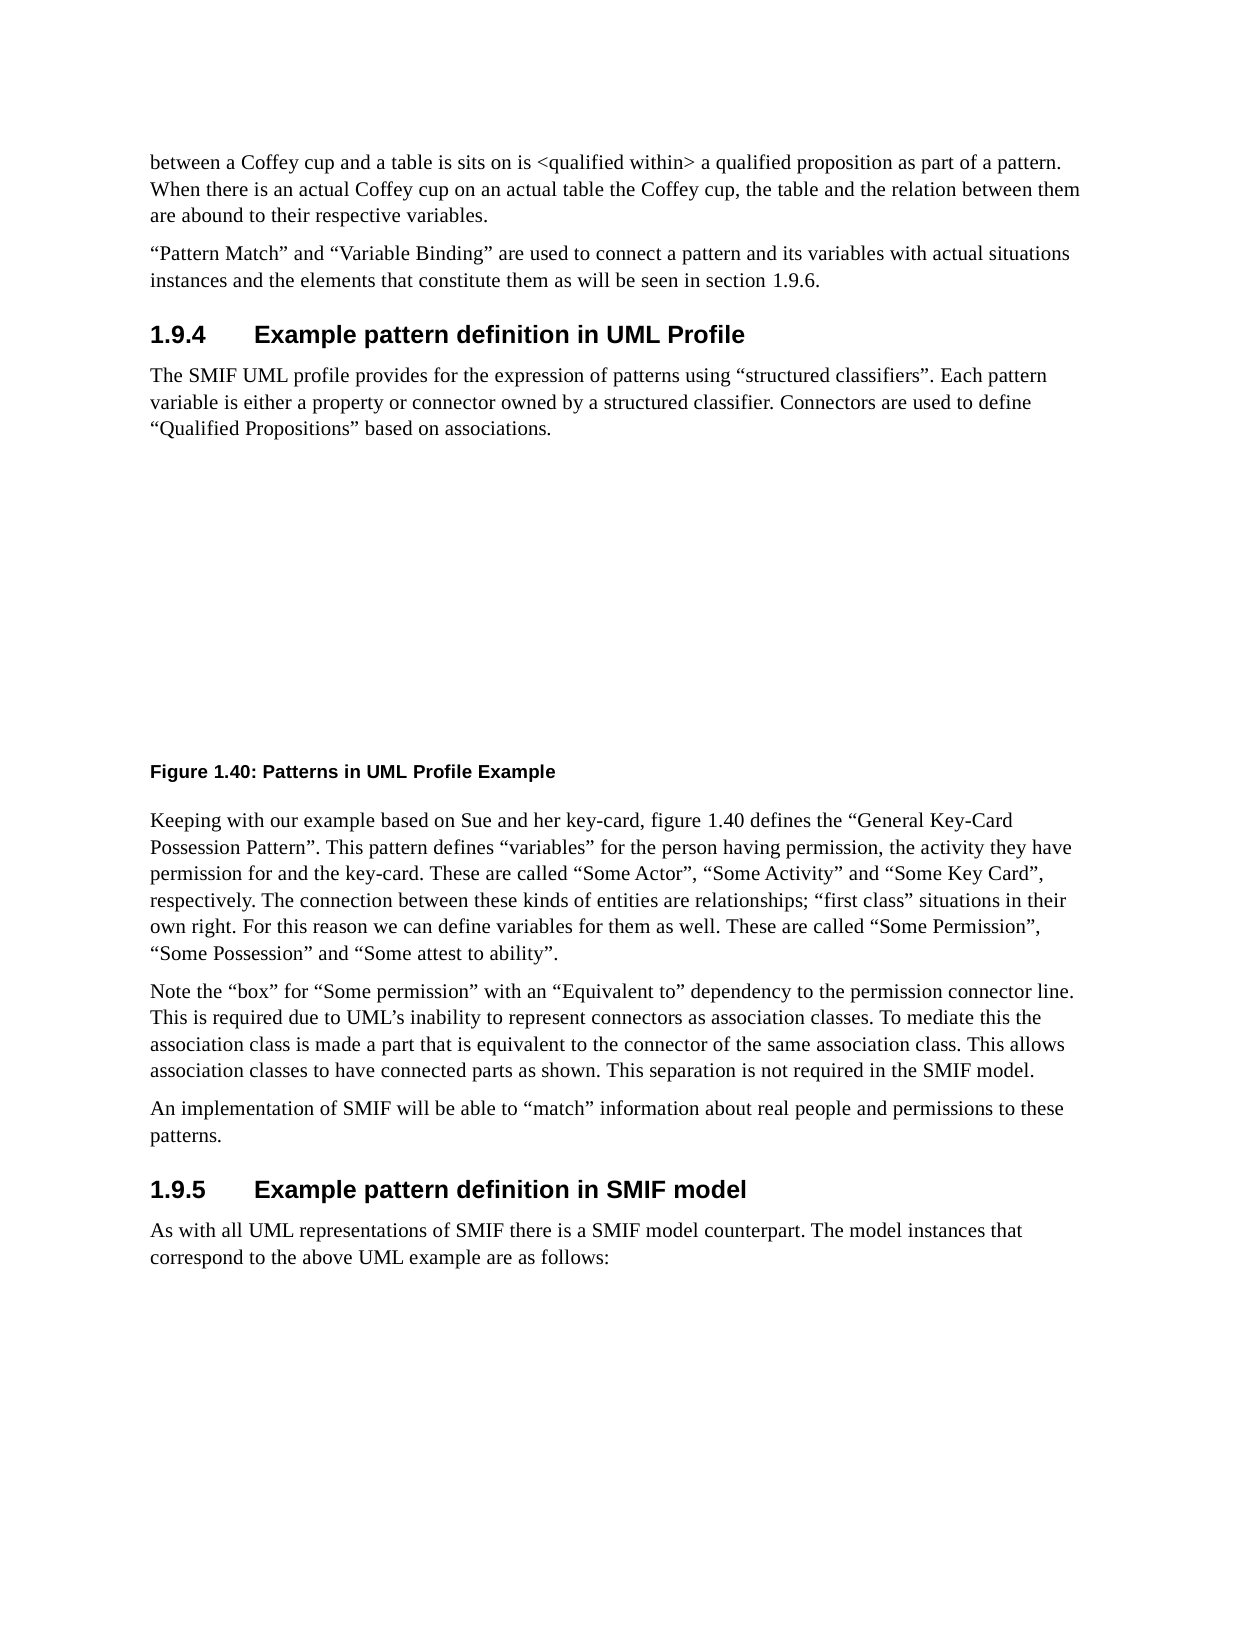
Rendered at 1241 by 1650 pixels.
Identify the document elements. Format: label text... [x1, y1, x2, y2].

text between a Coffey cup and a table is sits on is <qualified within> a qualified proposition as part of a pattern. When there is an actual Coffey cup on an actual table the Coffey cup, the table and the relation between them are abound to their respective variables. [150, 150, 1090, 227]
text An implementation of SMIF will be able to “match” information about real people and permissions to these patterns. [150, 1096, 1090, 1147]
text Note the “box” for “Some permission” with an “Equivalent to” dependency to the permission connector line. This is required due to UML’s inability to represent connectors as association classes. To mediate this the association class is made a part that is equivalent to the connector of the same association class. This allows association classes to have connected parts as shown. This separation is not required in the SMIF model. [150, 979, 1090, 1082]
text Figure 0.40: Patterns in UML Profile Example [150, 472, 1090, 782]
text Keeping with our example based on Sue and her key-card, figure 0.40 defines the “General Key-Card Possession Pattern”. This pattern defines “variables” for the person having permission, the activity they have permission for and the key-card. These are called “Some Actor”, “Some Activity” and “Some Key Card”, respectively. The connection between these kinds of entities are relationships; “first class” situations in their own right. For this reason we can define variables for them as well. These are called “Some Permission”, “Some Possession” and “Some attest to ability”. [150, 454, 1090, 472]
text As with all UML representations of SMIF there is a SMIF model counterpart. The model instances that correspond to the above UML example are as follows: [150, 1218, 1090, 1269]
text “Pattern Match” and “Variable Binding” are used to connect a pattern and its variables with actual situations instances and the elements that constitute them as will be seen in section 27. [150, 241, 1090, 292]
subtitle Example pattern definition in SMIF model [150, 1174, 1090, 1204]
text Keeping with our example based on Sue and her key-card, figure 0.40 defines the “General Key-Card Possession Pattern”. This pattern defines “variables” for the person having permission, the activity they have permission for and the key-card. These are called “Some Actor”, “Some Activity” and “Some Key Card”, respectively. The connection between these kinds of entities are relationships; “first class” situations in their own right. For this reason we can define variables for them as well. These are called “Some Permission”, “Some Possession” and “Some attest to ability”. [150, 782, 1090, 964]
text The SMIF UML profile provides for the expression of patterns using “structured classifiers”. Each pattern variable is either a property or connector owned by a structured classifier. Connectors are used to define “Qualified Propositions” based on associations. [150, 363, 1090, 440]
subtitle Example pattern definition in UML Profile [150, 319, 1090, 348]
